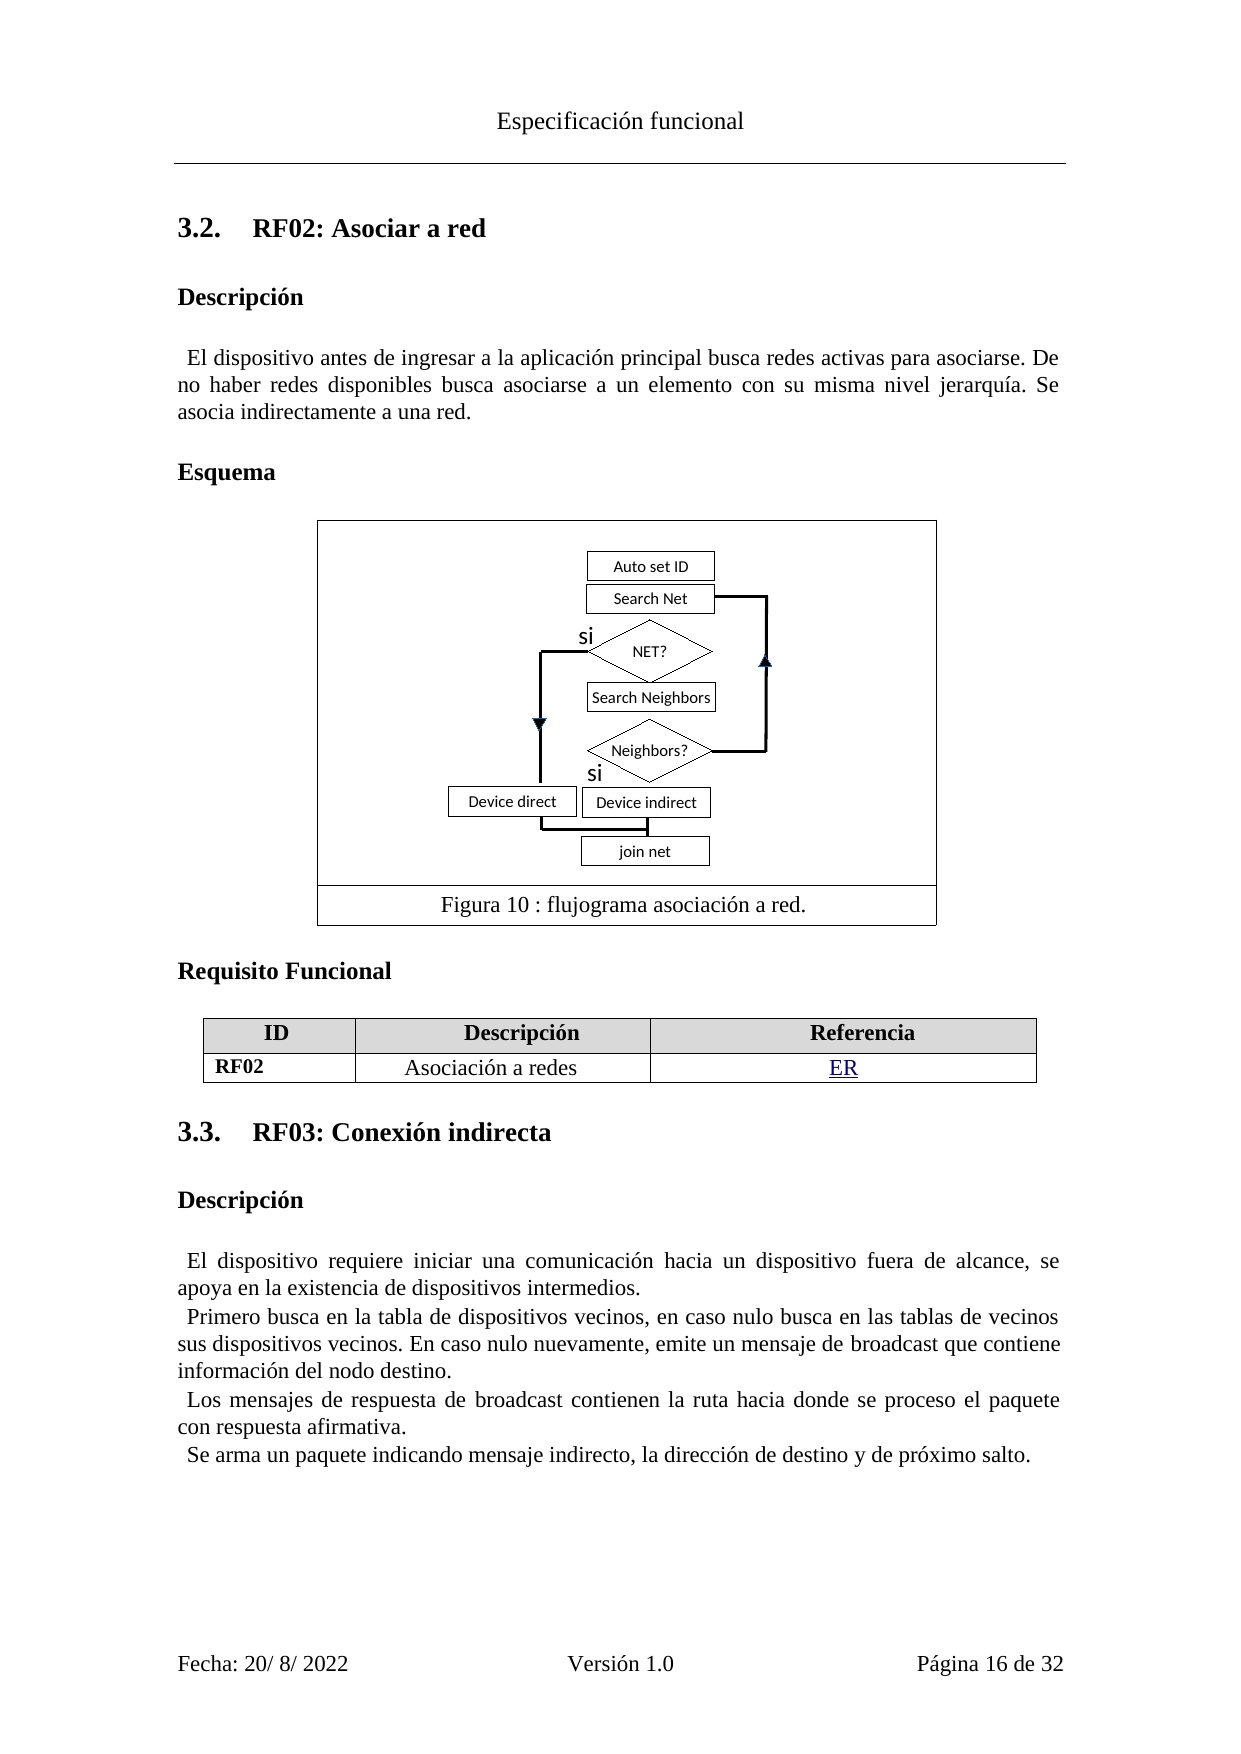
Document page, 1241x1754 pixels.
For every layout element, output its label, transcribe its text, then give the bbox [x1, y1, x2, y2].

text El dispositivo requiere iniciar una comunicación hacia un dispositivo fuera de alcance, se apoya en la existencia de dispositivos intermedios. [177, 1247, 1061, 1301]
table_cell ER [651, 1054, 1036, 1082]
table_cell Asociación a redes [356, 1054, 650, 1082]
text Descripción [177, 1185, 1070, 1214]
table_cell RF02 [204, 1054, 355, 1082]
table_header Referencia [651, 1019, 1036, 1053]
table_header [318, 521, 936, 885]
table_cell Figura 10 : flujograma asociación a red. [318, 886, 936, 925]
table_header Descripción [356, 1019, 650, 1053]
table_header ID [204, 1019, 355, 1053]
text El dispositivo antes de ingresar a la aplicación principal busca redes activas para asociarse. De no haber redes disponibles busca asociarse a un elemento con su misma nivel jerarquía. Se asocia indirectamente a una red. [177, 344, 1061, 424]
text Requisito Funcional [177, 956, 1070, 985]
text Esquema [177, 457, 1070, 486]
subtitle RF02: Asociar a red [177, 211, 1061, 244]
text Descripción [177, 282, 1070, 310]
text Se arma un paquete indicando mensaje indirecto, la dirección de destino y de próximo salto. [177, 1441, 1061, 1468]
text Los mensajes de respuesta de broadcast contienen la ruta hacia donde se proceso el paquete con respuesta afirmativa. [177, 1386, 1061, 1439]
text Primero busca en la tabla de dispositivos vecinos, en caso nulo busca en las tablas de vecinos sus dispositivos vecinos. En caso nulo nuevamente, emite un mensaje de broadcast que contiene información del nodo destino. [177, 1303, 1061, 1383]
subtitle RF03: Conexión indirecta [177, 1114, 1061, 1148]
